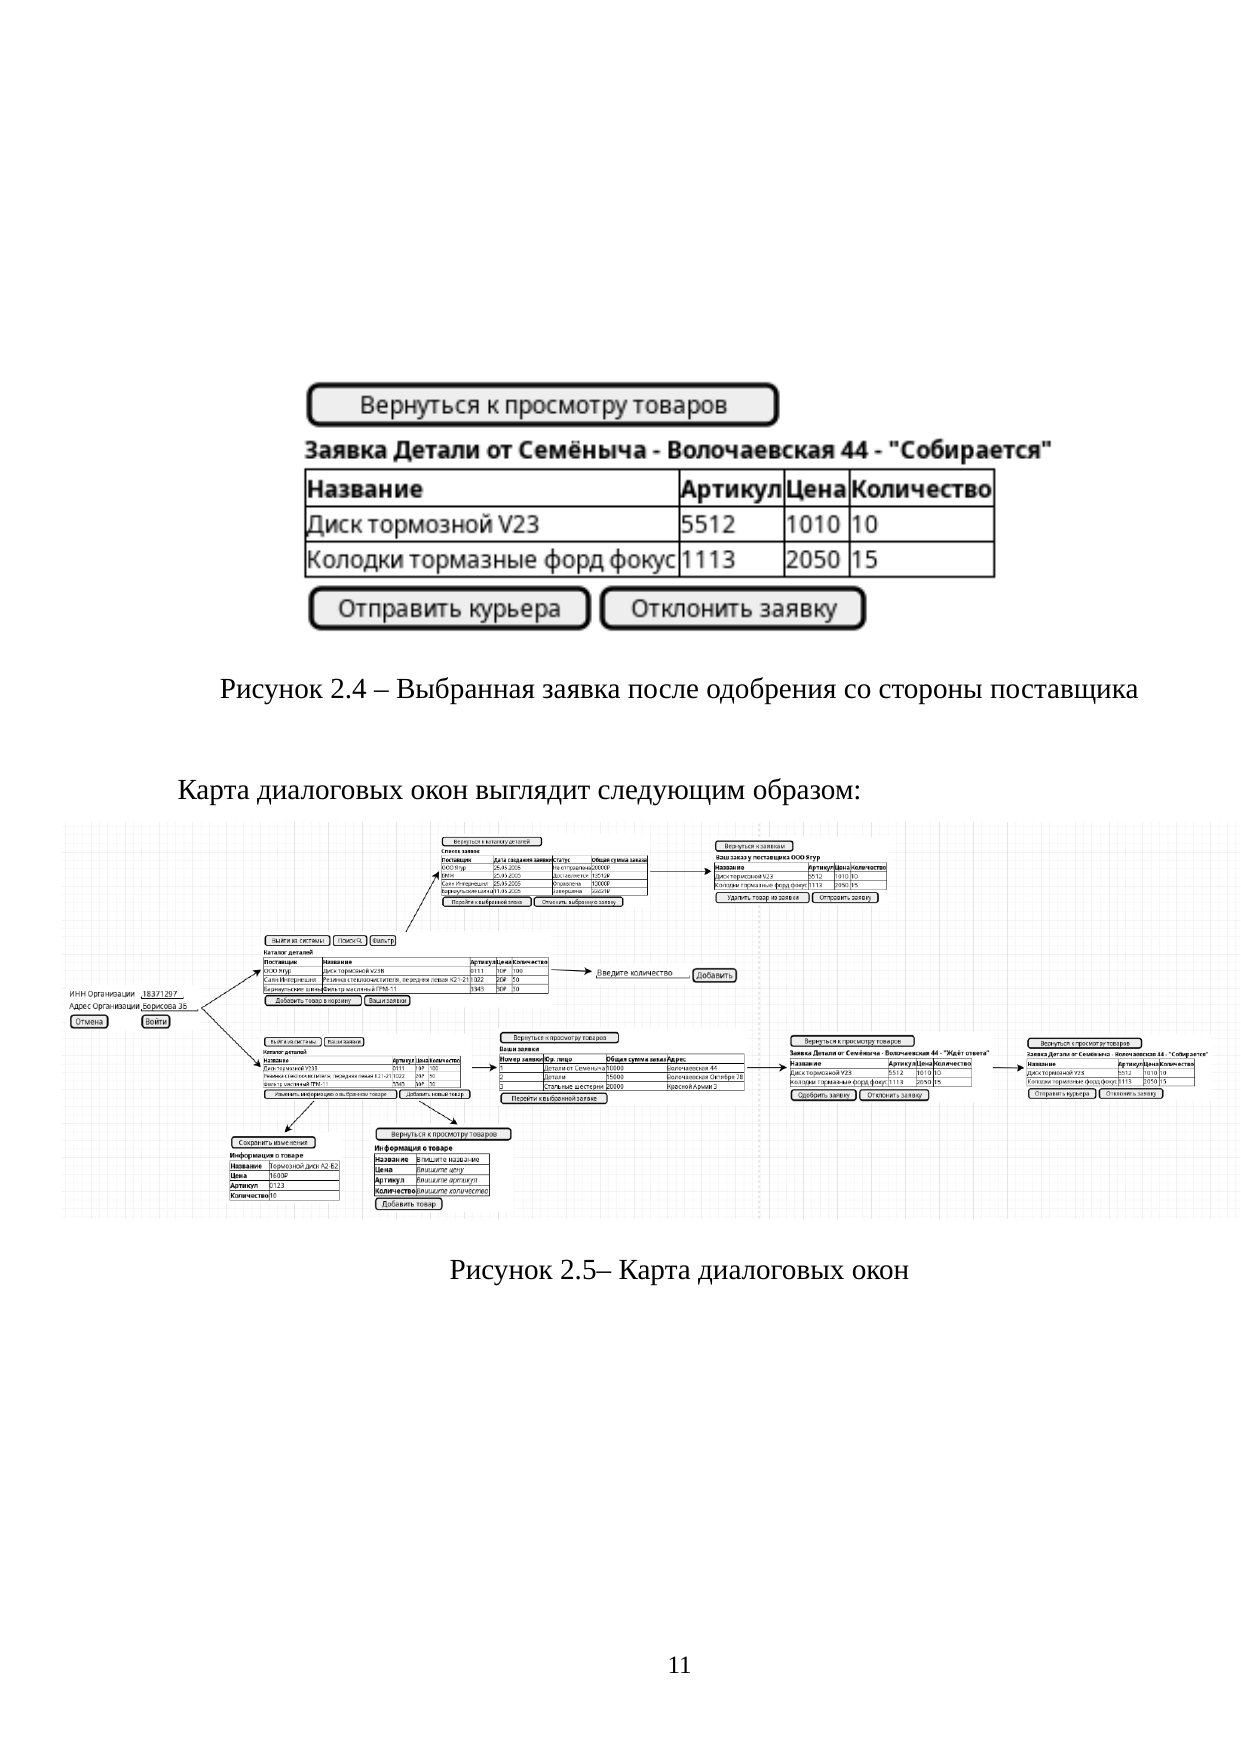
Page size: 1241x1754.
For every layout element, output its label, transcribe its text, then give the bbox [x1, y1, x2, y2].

text Рисунок 2.5– Карта диалоговых окон [177, 1219, 1181, 1286]
picture [293, 369, 1065, 637]
text Карта диалоговых окон выглядит следующим образом: [177, 772, 1181, 806]
picture [61, 822, 1241, 1219]
text Рисунок 2.4 – Выбранная заявка после одобрения со стороны поставщика [177, 672, 1181, 705]
